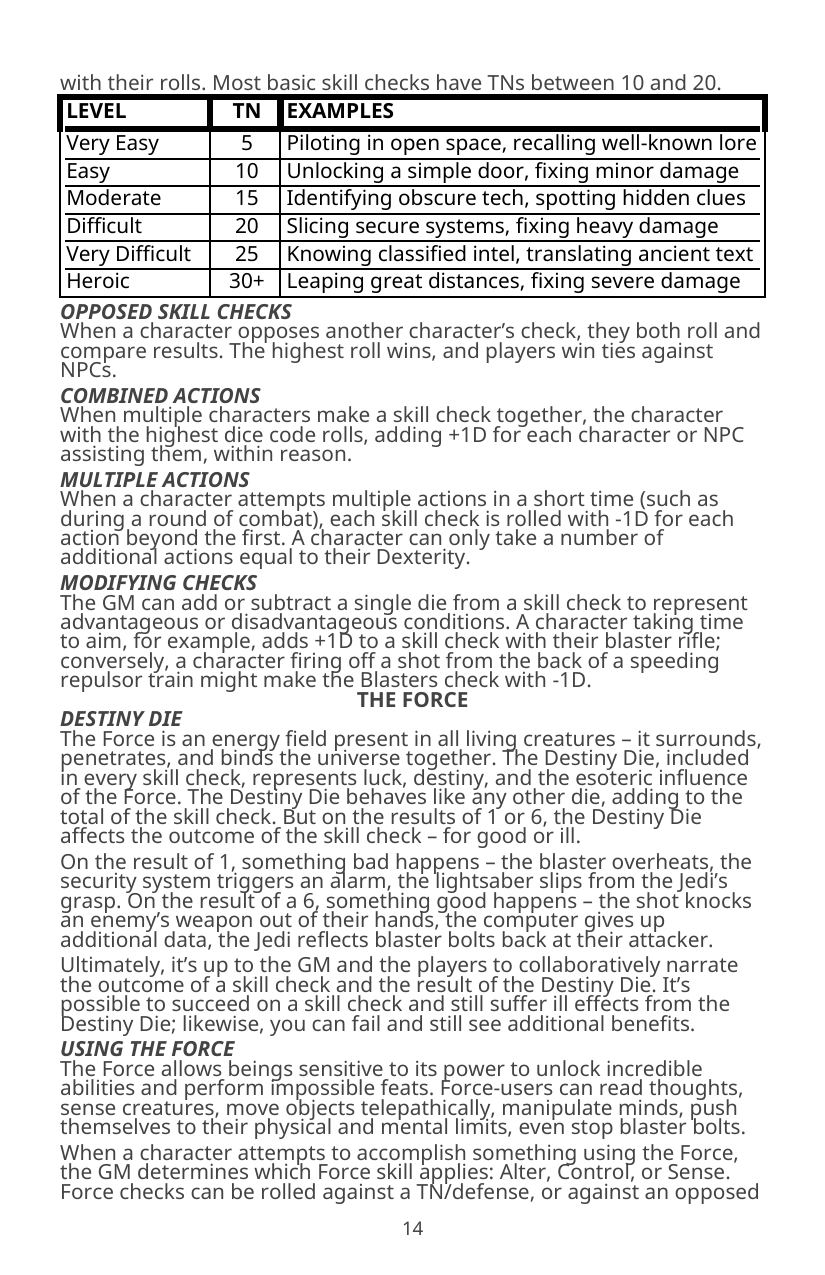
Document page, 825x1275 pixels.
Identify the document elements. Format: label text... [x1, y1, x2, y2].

text When a character opposes another character’s check, they both roll and compare results. The highest roll wins, and players win ties against NPCs. [60, 323, 765, 382]
table_cell 30+ [211, 270, 279, 296]
table_cell 15 [211, 187, 279, 213]
table_cell Very Difficult [61, 240, 209, 268]
subtitle MULTIPLE ACTIONS [60, 472, 765, 491]
text When a character attempts to accomplish something using the Force, the GM determines which Force skill applies: Alter, Control, or Sense. Force checks can be rolled against a TN/defense, or against an opposed [60, 1144, 765, 1203]
table_header TN [213, 100, 277, 126]
subtitle MODIFYING CHECKS [60, 575, 765, 594]
table_cell Piloting in open space, recalling well-known lore [281, 126, 764, 157]
table_cell Difficult [61, 213, 209, 240]
subtitle OPPOSED SKILL CHECKS [60, 304, 765, 323]
subtitle COMBINED ACTIONS [60, 388, 765, 407]
subtitle USING THE FORCE [60, 1041, 765, 1061]
text The GM can add or subtract a single die from a skill check to represent advantageous or disadvantageous conditions. A character taking time to aim, for example, adds +1D to a skill check with their blaster rifle; conversely, a character firing off a shot from the back of a speeding repulsor train might make the Blasters check with -1D. [60, 594, 765, 692]
table_cell Slicing secure systems, fixing heavy damage [281, 213, 764, 240]
text The Force is an energy field present in all living creatures – it surrounds, penetrates, and binds the universe together. The Destiny Die, included in every skill check, represents luck, destiny, and the esoteric influence of the Force. The Destiny Die behaves like any other die, adding to the total of the skill check. But on the results of 1 or 6, the Destiny Die affects the outcome of the skill check – for good or ill. [60, 731, 765, 848]
table_cell Moderate [61, 185, 209, 213]
table_cell 25 [211, 242, 279, 268]
subtitle THE FORCE [60, 692, 765, 711]
table_header EXAMPLES [284, 100, 762, 126]
table_cell Knowing classified intel, translating ancient text [281, 240, 764, 268]
text When multiple characters make a skill check together, the character with the highest dice code rolls, adding +1D for each character or NPC assisting them, within reason. [60, 407, 765, 466]
table_cell Heroic [61, 268, 209, 296]
table_cell Very Easy [61, 126, 209, 157]
table_cell 10 [211, 160, 279, 185]
table_cell Unlocking a simple door, fixing minor damage [281, 158, 764, 185]
table_header LEVEL [63, 100, 207, 126]
text On the result of 1, something bad happens – the blaster overheats, the security system triggers an alarm, the lightsaber slips from the Jedi’s grasp. On the result of a 6, something good happens – the shot knocks an enemy’s weapon out of their hands, the computer gives up additional data, the Jedi reflects blaster bolts back at their attacker. [60, 854, 765, 951]
subtitle DESTINY DIE [60, 711, 765, 731]
table_cell Easy [61, 158, 209, 185]
text When a character attempts multiple actions in a short time (such as during a round of combat), each skill check is rolled with -1D for each action beyond the first. A character can only take a number of additional actions equal to their Dexterity. [60, 491, 765, 569]
text with their rolls. Most basic skill checks have TNs between 10 and 20. [60, 74, 765, 94]
table_cell Identifying obscure tech, spotting hidden clues [281, 185, 764, 213]
table_cell 20 [211, 215, 279, 240]
table_cell Leaping great distances, fixing severe damage [281, 268, 764, 296]
text The Force allows beings sensitive to its power to unlock incredible abilities and perform impossible feats. Force-users can read thoughts, sense creatures, move objects telepathically, manipulate minds, push themselves to their physical and mental limits, even stop blaster bolts. [60, 1061, 765, 1138]
text Ultimately, it’s up to the GM and the players to collaboratively narrate the outcome of a skill check and the result of the Destiny Die. It’s possible to succeed on a skill check and still suffer ill effects from the Destiny Die; likewise, you can fail and still see additional benefits. [60, 957, 765, 1035]
table_cell 5 [211, 132, 279, 157]
